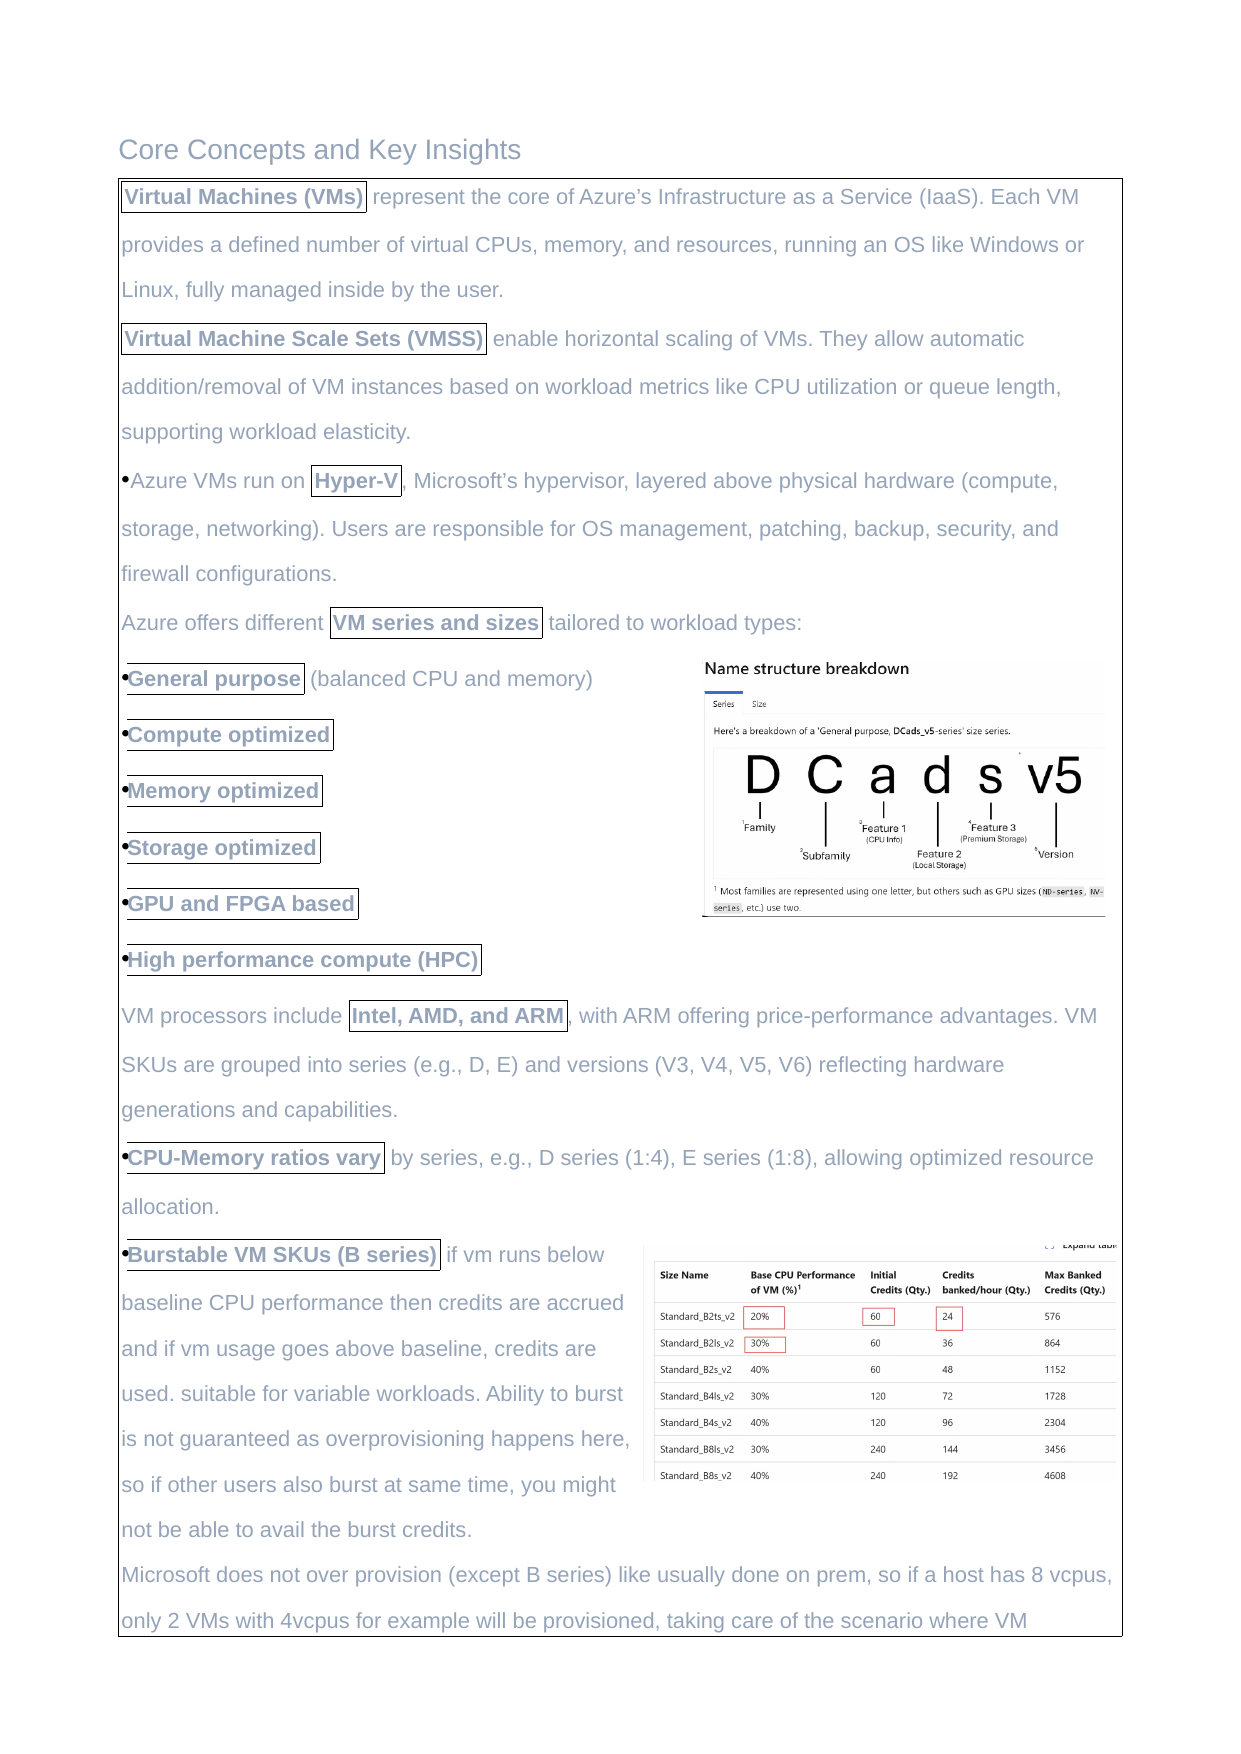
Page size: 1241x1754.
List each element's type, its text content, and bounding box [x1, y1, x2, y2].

list Microsoft does not over provision (except B series) like usually done on prem, so if a host has 8 vcpus, only 2 VMs with 4vcpus for example will be provisioned, taking care of the scenario where VM [119, 1559, 1122, 1636]
picture [642, 1245, 1117, 1481]
list [1106, 828, 1122, 863]
list General purpose (balanced CPU and memory) [119, 660, 1122, 694]
list Storage optimized [119, 828, 702, 863]
list Compute optimized [119, 716, 702, 750]
picture [702, 662, 1106, 917]
list [1106, 772, 1122, 807]
list Memory optimized [119, 772, 702, 807]
list High performance compute (HPC) [119, 941, 1122, 975]
subtitle Core Concepts and Key Insights [118, 133, 1122, 165]
list Burstable VM SKUs (B series) if vm runs below baseline CPU performance then credits are accrued and if vm usage goes above baseline, credits are used. suitable for variable workloads. Ability to burst is not guaranteed as overprovisioning happens here, so if other users also burst at same time, you might not be able to avail the burst credits. [119, 1236, 1122, 1542]
list Virtual Machine Scale Sets (VMSS) enable horizontal scaling of VMs. They allow automatic addition/removal of VM instances based on workload metrics like CPU utilization or queue length, supporting workload elasticity. [119, 319, 1122, 444]
list CPU-Memory ratios vary by series, e.g., D series (1:4), E series (1:8), allowing optimized resource allocation. [119, 1139, 1122, 1219]
list [1106, 716, 1122, 750]
list GPU and FPGA based [119, 885, 1122, 919]
list Azure VMs run on Hyper-V, Microsoft’s hypervisor, layered above physical hardware (compute, storage, networking). Users are responsible for OS management, patching, backup, security, and firewall configurations. [119, 462, 1122, 586]
list Azure offers different VM series and sizes tailored to workload types: [119, 603, 1122, 638]
list VM processors include Intel, AMD, and ARM, with ARM offering price-performance advantages. VM SKUs are grouped into series (e.g., D, E) and versions (V3, V4, V5, V6) reflecting hardware generations and capabilities. [119, 997, 1122, 1122]
list Virtual Machines (VMs) represent the core of Azure’s Infrastructure as a Service (IaaS). Each VM provides a defined number of virtual CPUs, memory, and resources, running an OS like Windows or Linux, fully managed inside by the user. [119, 179, 1122, 302]
